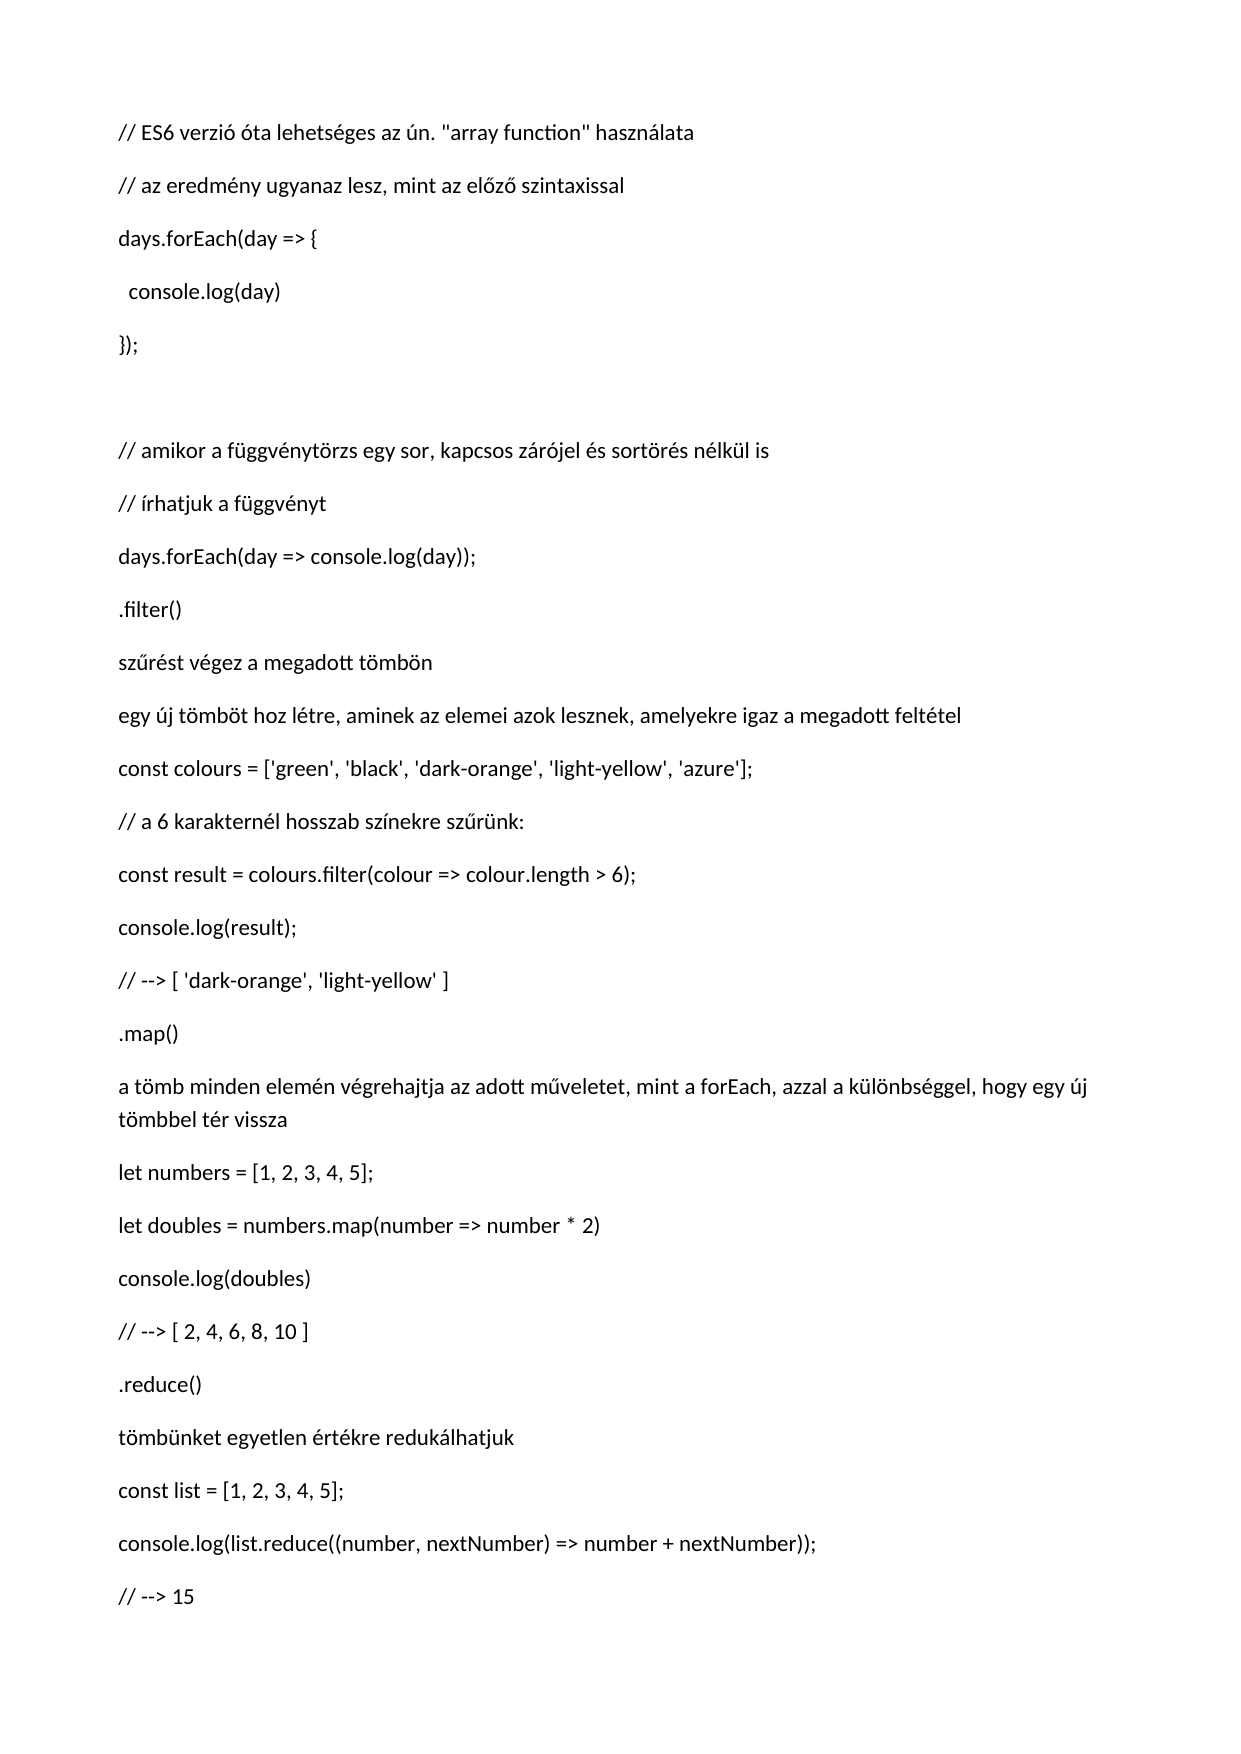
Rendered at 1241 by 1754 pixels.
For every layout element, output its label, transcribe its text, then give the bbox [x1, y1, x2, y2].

text const colours = ['green', 'black', 'dark-orange', 'light-yellow', 'azure']; [118, 754, 1122, 782]
text tömbünket egyetlen értékre redukálhatjuk [118, 1423, 1122, 1451]
text console.log(result); [118, 913, 1122, 941]
text days.forEach(day => { [118, 224, 1122, 252]
text .map() [118, 1019, 1122, 1047]
text console.log(day) [118, 277, 1122, 305]
text szűrést végez a megadott tömbön [118, 648, 1122, 676]
text console.log(doubles) [118, 1264, 1122, 1292]
text egy új tömböt hoz létre, aminek az elemei azok lesznek, amelyekre igaz a megadott feltétel [118, 701, 1122, 729]
text // a 6 karakternél hosszab színekre szűrünk: [118, 807, 1122, 835]
text console.log(list.reduce((number, nextNumber) => number + nextNumber)); [118, 1529, 1122, 1557]
text a tömb minden elemén végrehajtja az adott műveletet, mint a forEach, azzal a különbséggel, hogy egy új tömbbel tér vissza [118, 1072, 1122, 1133]
text // --> [ 'dark-orange', 'light-yellow' ] [118, 966, 1122, 994]
text // ES6 verzió óta lehetséges az ún. "array function" használata [118, 118, 1122, 146]
text }); [118, 330, 1122, 358]
text .filter() [118, 595, 1122, 623]
text let numbers = [1, 2, 3, 4, 5]; [118, 1158, 1122, 1186]
text days.forEach(day => console.log(day)); [118, 542, 1122, 570]
text // az eredmény ugyanaz lesz, mint az előző szintaxissal [118, 171, 1122, 199]
text .reduce() [118, 1370, 1122, 1398]
text let doubles = numbers.map(number => number * 2) [118, 1211, 1122, 1239]
text // írhatjuk a függvényt [118, 489, 1122, 517]
text // --> [ 2, 4, 6, 8, 10 ] [118, 1317, 1122, 1345]
text // --> 15 [118, 1582, 1122, 1610]
text const result = colours.filter(colour => colour.length > 6); [118, 860, 1122, 888]
text // amikor a függvénytörzs egy sor, kapcsos zárójel és sortörés nélkül is [118, 436, 1122, 464]
text const list = [1, 2, 3, 4, 5]; [118, 1476, 1122, 1504]
